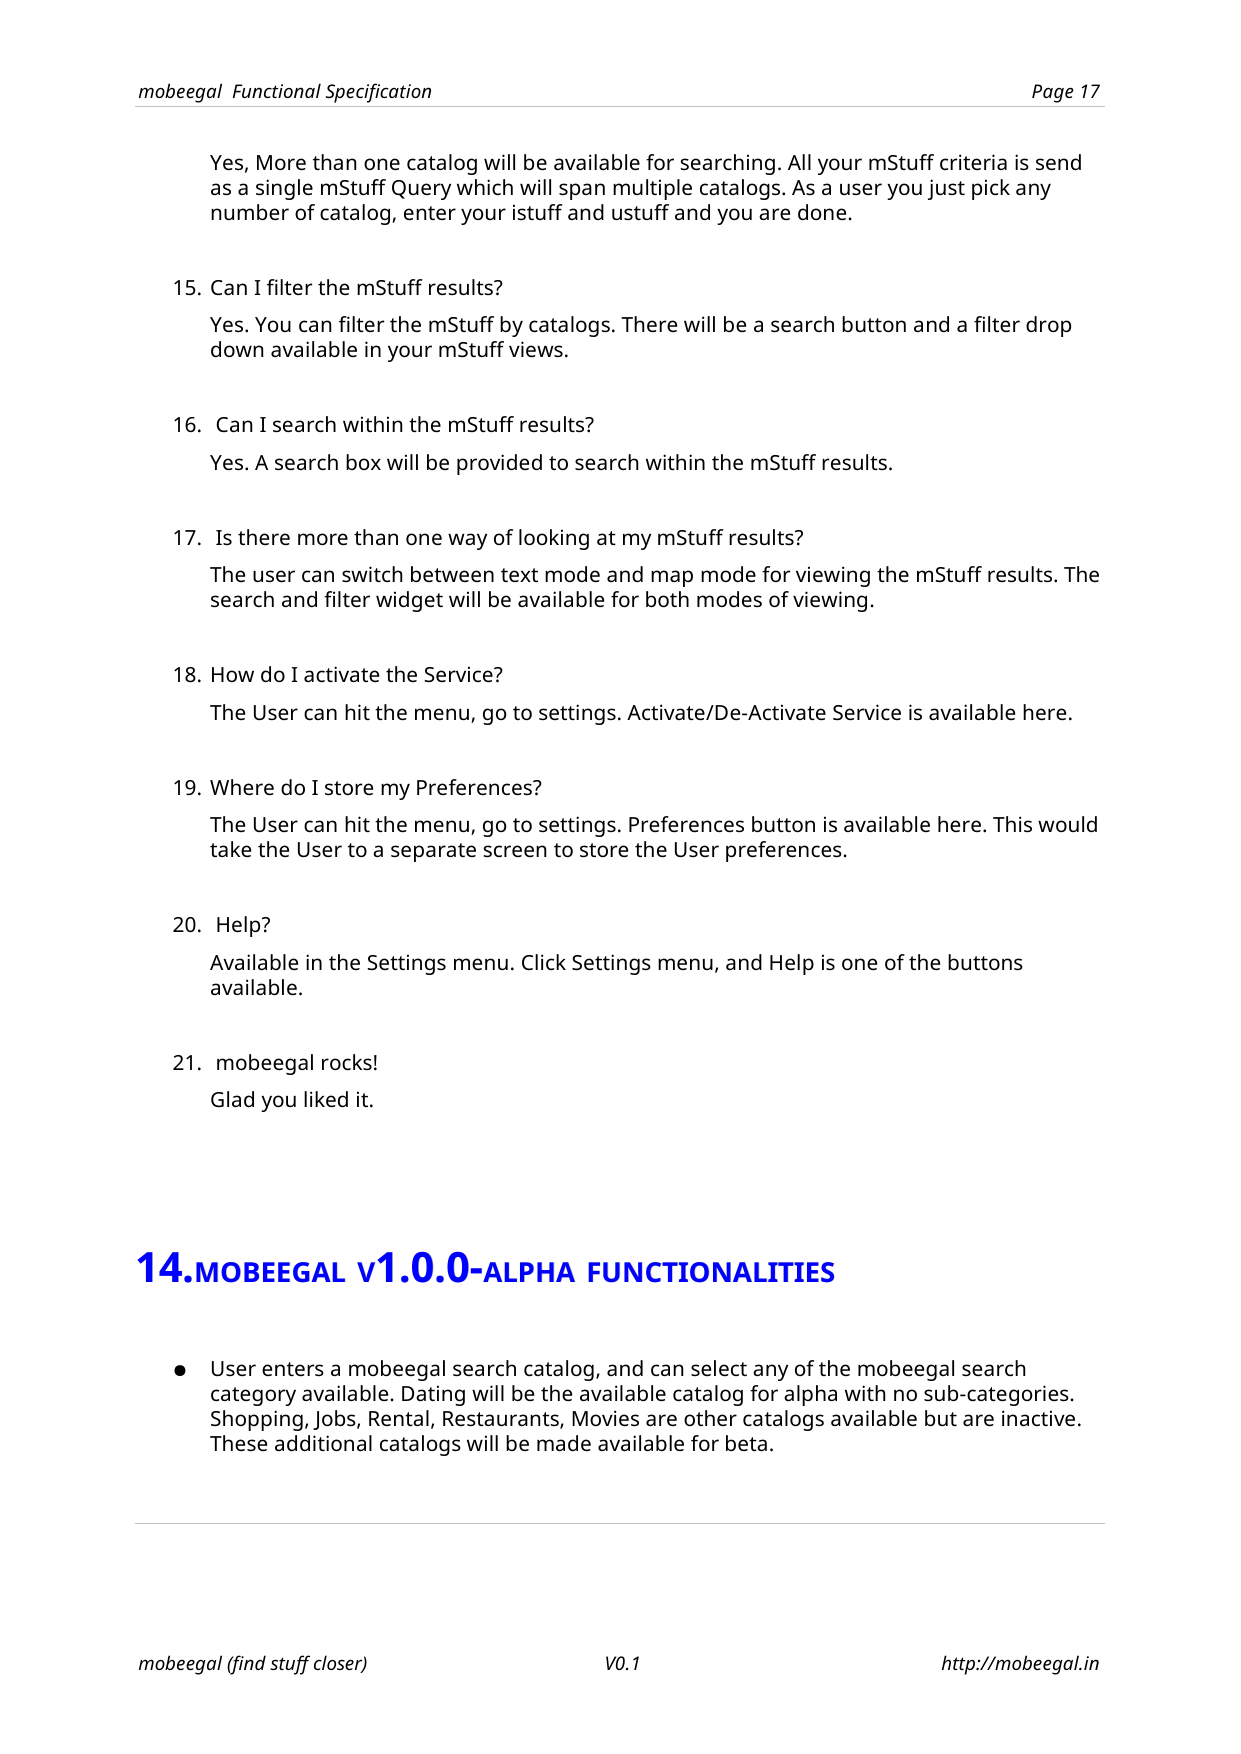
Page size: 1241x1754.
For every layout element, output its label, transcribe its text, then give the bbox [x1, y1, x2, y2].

list Is there more than one way of looking at my mStuff results? [172, 525, 1105, 550]
list Can I search within the mStuff results? [172, 412, 1105, 437]
list The User can hit the menu, go to settings. Preferences button is available here. This would take the User to a separate screen to store the User preferences. [172, 812, 1105, 862]
list How do I activate the Service? [172, 662, 1105, 687]
list mobeegal rocks! [172, 1050, 1105, 1075]
list Available in the Settings menu. Click Settings menu, and Help is one of the buttons available. [172, 950, 1105, 1000]
list Yes, More than one catalog will be available for searching. All your mStuff criteria is send as a single mStuff Query which will span multiple catalogs. As a user you just pick any number of catalog, enter your istuff and ustuff and you are done. [172, 150, 1105, 225]
list Yes. A search box will be provided to search within the mStuff results. [172, 450, 1105, 475]
list Yes. You can filter the mStuff by catalogs. There will be a search button and a filter drop down available in your mStuff views. [172, 312, 1105, 362]
list Can I filter the mStuff results? [172, 275, 1105, 300]
list Glad you liked it. [172, 1087, 1105, 1187]
list Where do I store my Preferences? [172, 775, 1105, 800]
list Help? [172, 912, 1105, 937]
list The user can switch between text mode and map mode for viewing the mStuff results. The search and filter widget will be available for both modes of viewing. [172, 562, 1105, 612]
subtitle mobeegal v1.0.0-alpha functionalities [135, 1237, 1105, 1294]
list User enters a mobeegal search catalog, and can select any of the mobeegal search category available. Dating will be the available catalog for alpha with no sub-categories. Shopping, Jobs, Rental, Restaurants, Movies are other catalogs available but are inactive. These additional catalogs will be made available for beta. [172, 1356, 1105, 1456]
list The User can hit the menu, go to settings. Activate/De-Activate Service is available here. [172, 700, 1105, 725]
